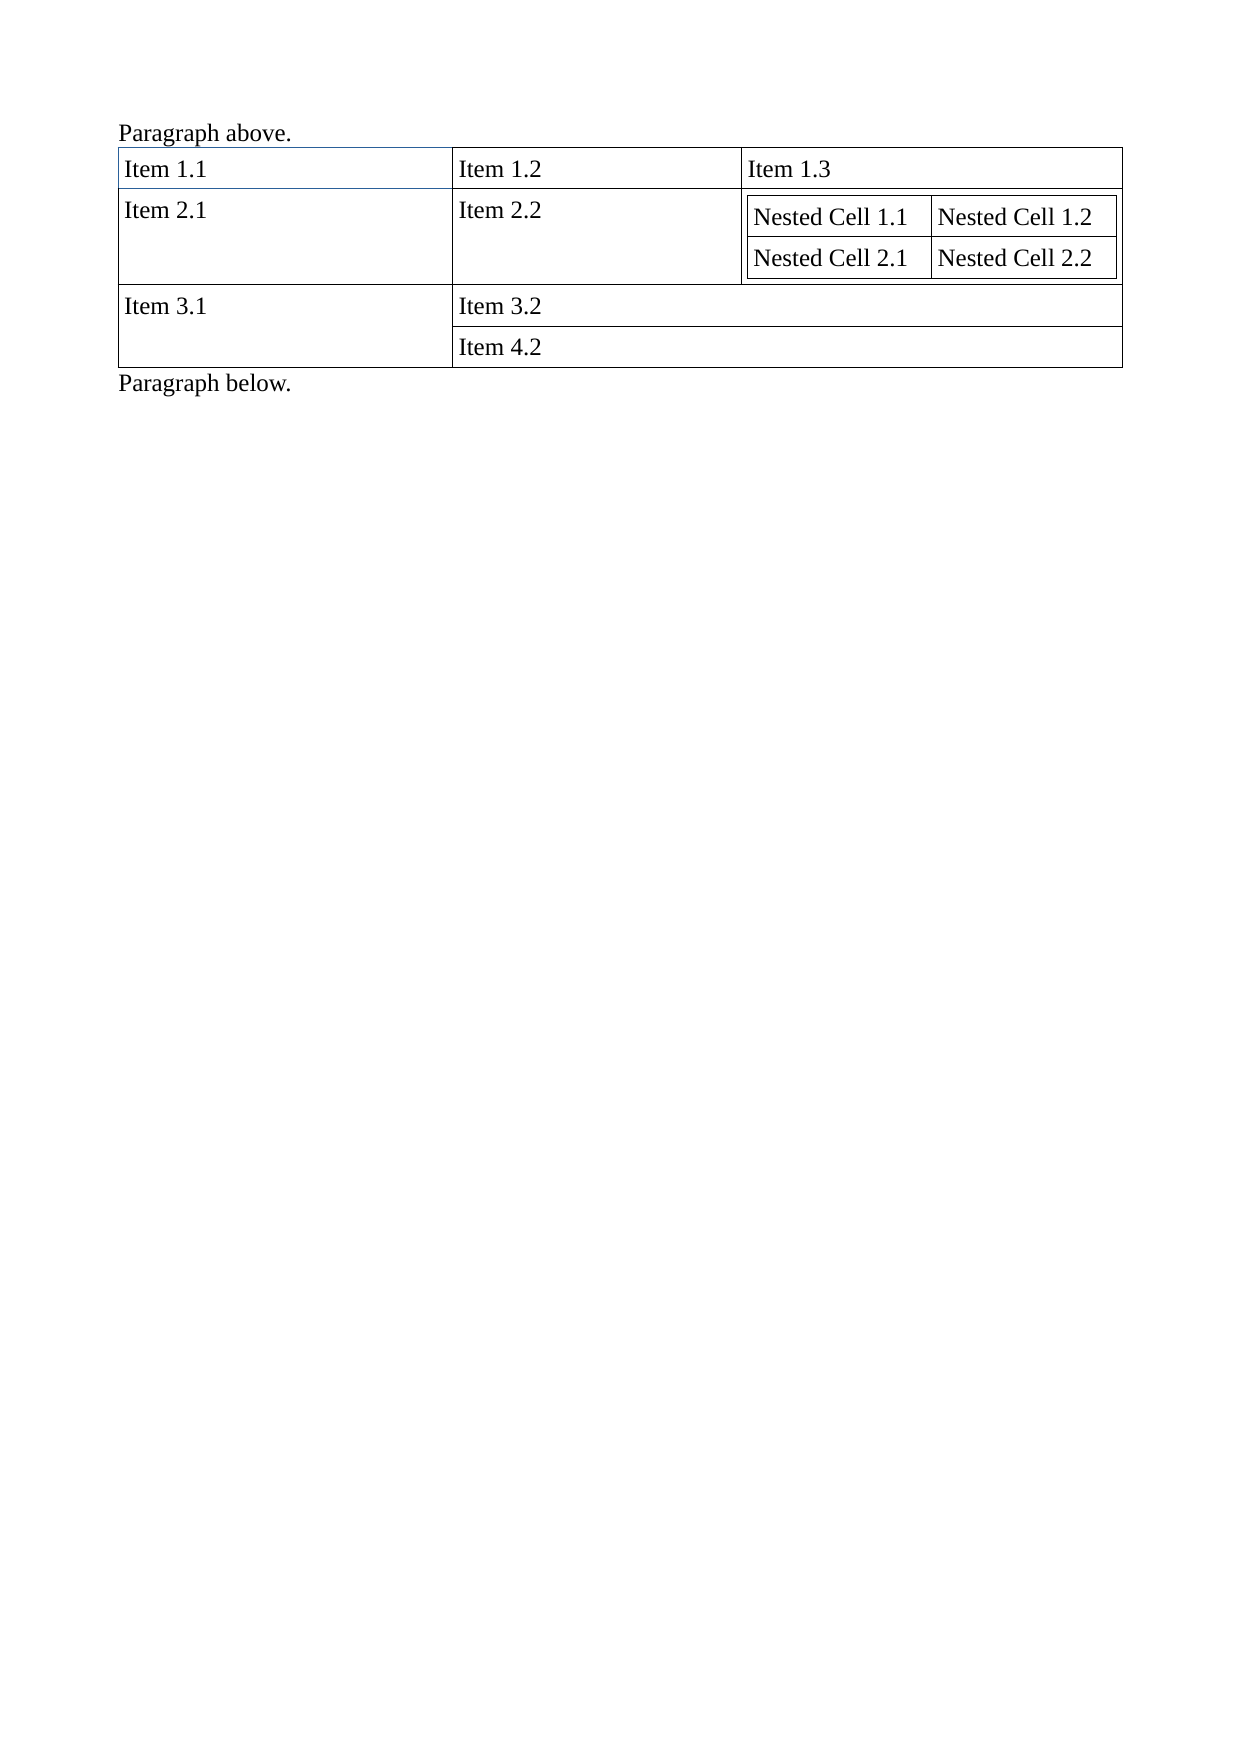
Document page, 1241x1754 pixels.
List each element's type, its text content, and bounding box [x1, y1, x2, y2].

table_cell Nested Cell 2.1 [748, 237, 931, 277]
table_cell Item 2.2 [453, 189, 741, 284]
table_cell Item 2.1 [119, 189, 452, 284]
table_cell Nested Cell 2.2 [932, 237, 1116, 277]
table_header Nested Cell 1.1 [748, 196, 931, 236]
table_header Item 1.3 [742, 148, 1122, 188]
table_cell Item 4.2 [453, 327, 1122, 367]
table_cell Item 3.1 [119, 285, 452, 367]
table_header Item 1.1 [119, 148, 452, 188]
text Paragraph below. [118, 368, 1122, 397]
table_cell [742, 189, 1122, 284]
table_header Item 1.2 [453, 148, 741, 188]
table_cell Item 3.2 [453, 285, 1122, 326]
text Paragraph above. [118, 118, 1122, 147]
table_header Nested Cell 1.2 [932, 196, 1116, 236]
